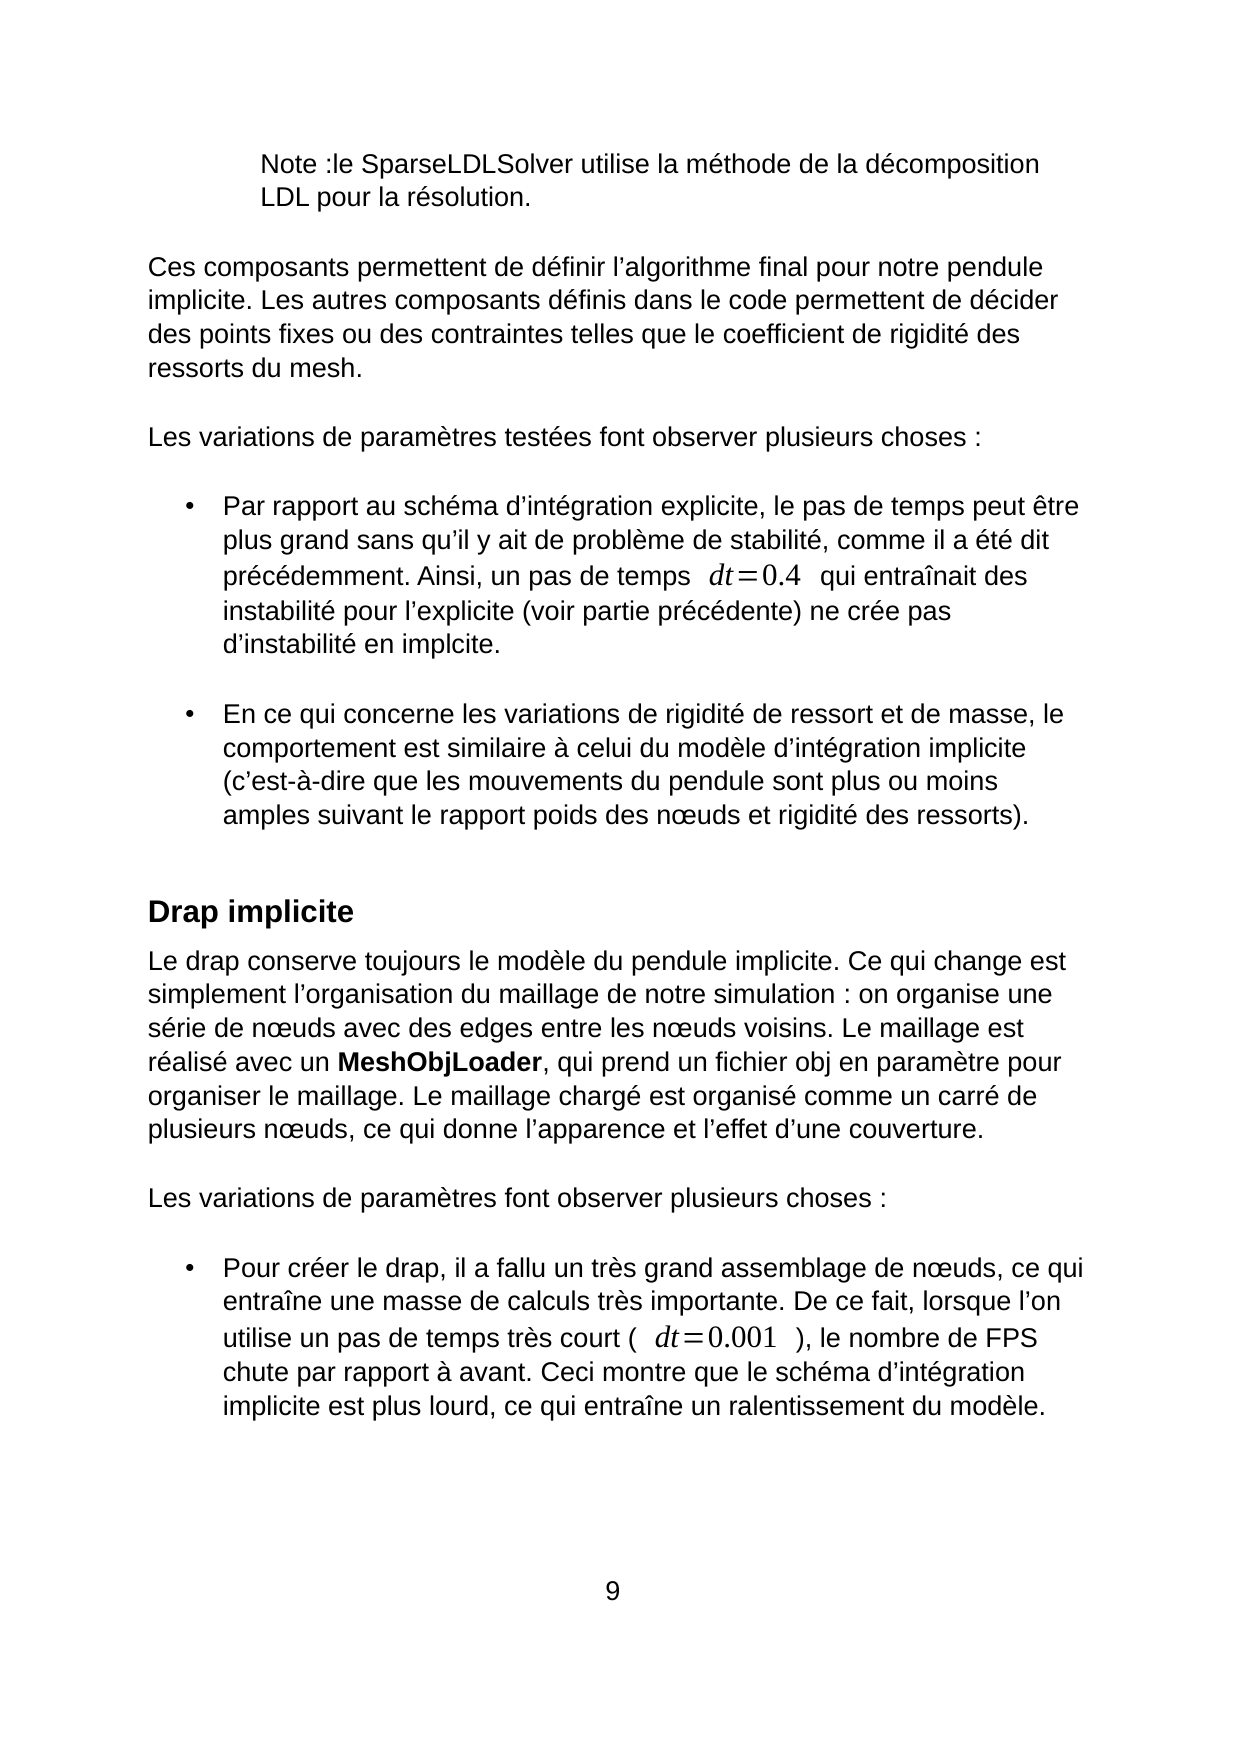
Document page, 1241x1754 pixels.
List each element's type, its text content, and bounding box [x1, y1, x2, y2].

list En ce qui concerne les variations de rigidité de ressort et de masse, le comportement est similaire à celui du modèle d’intégration implicite (c’est-à-dire que les mouvements du pendule sont plus ou moins amples suivant le rapport poids des nœuds et rigidité des ressorts). [185, 698, 1093, 830]
text Les variations de paramètres font observer plusieurs choses : [148, 1182, 1093, 1214]
text Ces composants permettent de définir l’algorithme final pour notre pendule implicite. Les autres composants définis dans le code permettent de décider des points fixes ou des contraintes telles que le coefficient de rigidité des ressorts du mesh. [148, 251, 1093, 383]
text Le drap conserve toujours le modèle du pendule implicite. Ce qui change est simplement l’organisation du maillage de notre simulation : on organise une série de nœuds avec des edges entre les nœuds voisins. Le maillage est réalisé avec un MeshObjLoader, qui prend un fichier obj en paramètre pour organiser le maillage. Le maillage chargé est organisé comme un carré de plusieurs nœuds, ce qui donne l’apparence et l’effet d’une couverture. [148, 944, 1093, 1144]
list Pour créer le drap, il a fallu un très grand assemblage de nœuds, ce qui entraîne une masse de calculs très importante. De ce fait, lorsque l’on utilise un pas de temps très court (), le nombre de FPS chute par rapport à avant. Ceci montre que le schéma d’intégration implicite est plus lourd, ce qui entraîne un ralentissement du modèle. [185, 1252, 1093, 1421]
text Drap implicite [148, 893, 1093, 929]
list Par rapport au schéma d’intégration explicite, le pas de temps peut être plus grand sans qu’il y ait de problème de stabilité, comme il a été dit précédemment. Ainsi, un pas de tempsqui entraînait des instabilité pour l’explicite (voir partie précédente) ne crée pas d’instabilité en implcite. [185, 490, 1093, 660]
text Les variations de paramètres testées font observer plusieurs choses : [148, 421, 1093, 452]
list Note :le SparseLDLSolver utilise la méthode de la décomposition LDL pour la résolution. [223, 148, 1093, 213]
